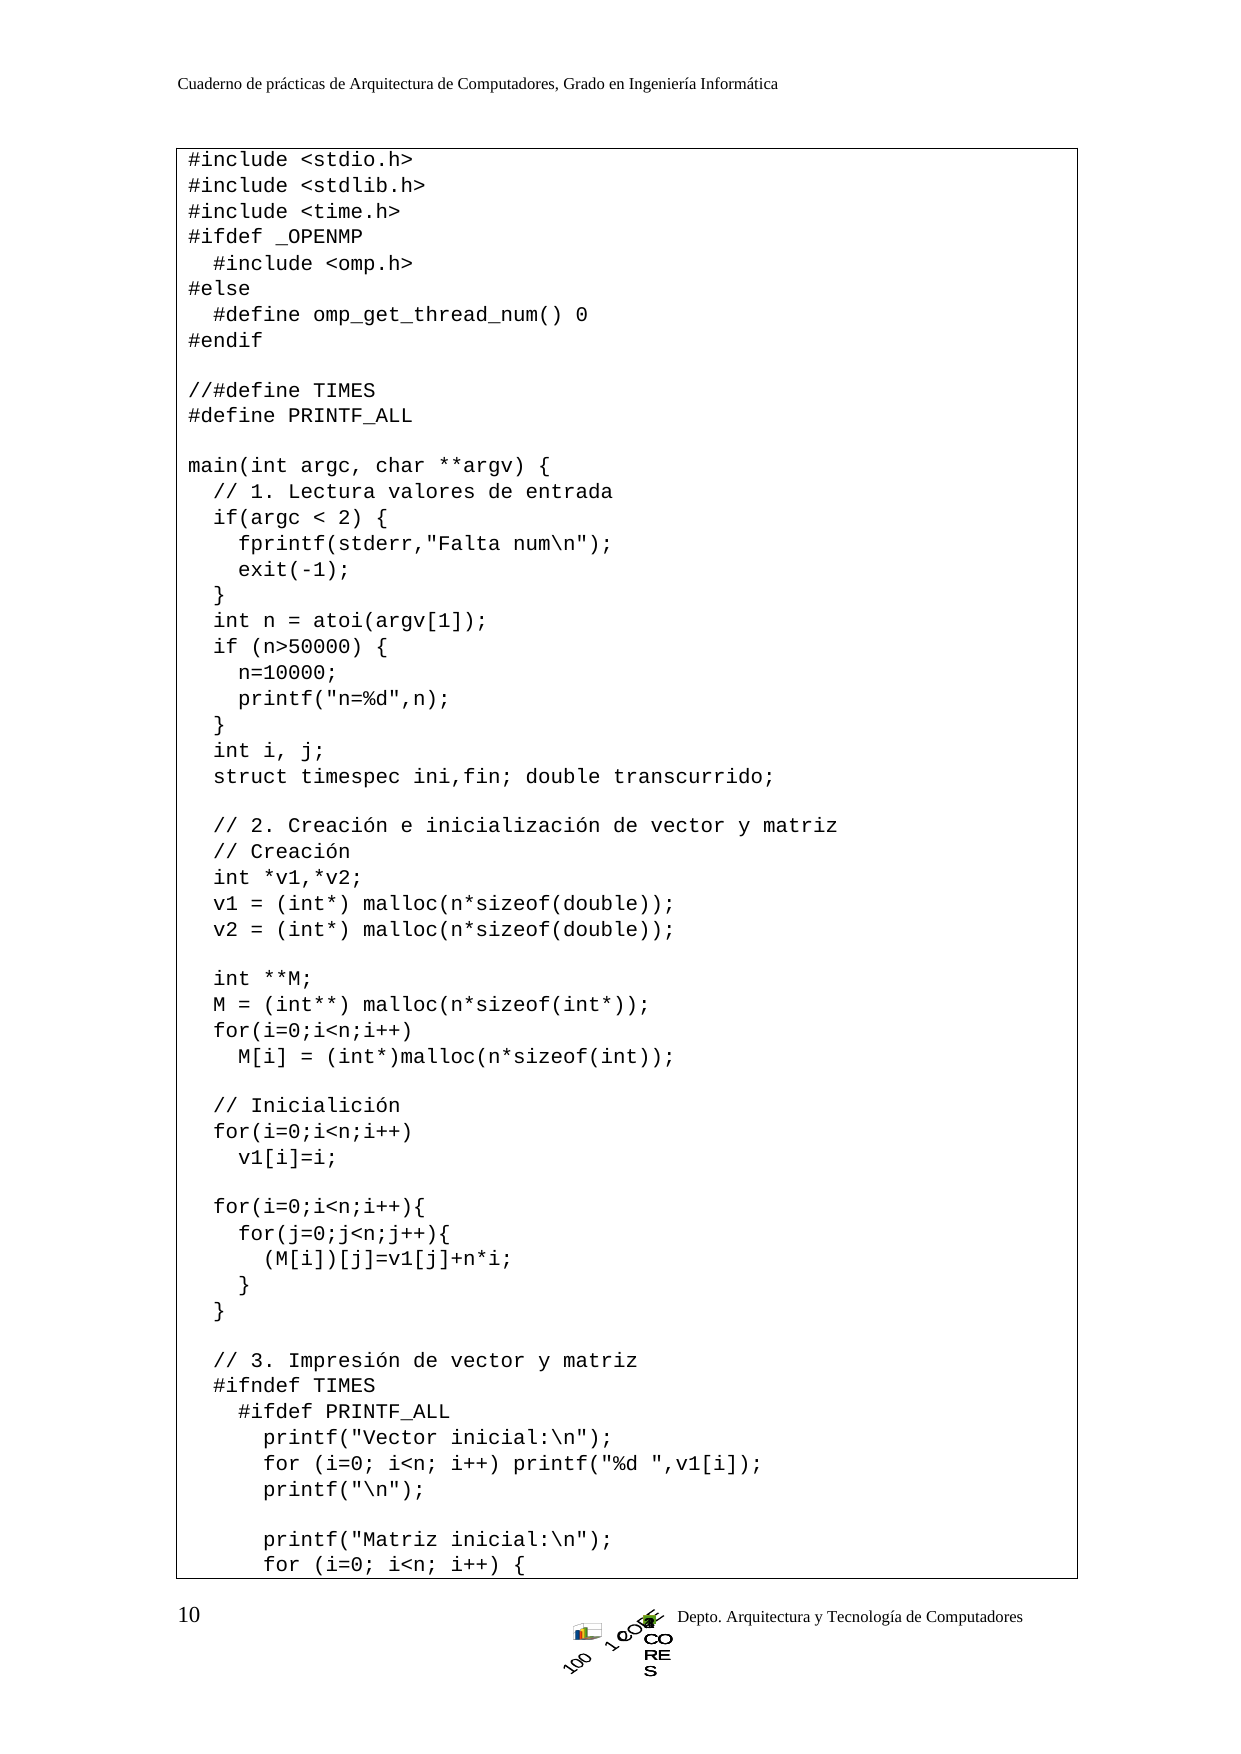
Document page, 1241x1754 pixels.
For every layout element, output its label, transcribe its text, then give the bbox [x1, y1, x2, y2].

table_header #include <stdio.h> #include <stdlib.h> #include <time.h> #ifdef _OPENMP #include <omp.h> #else #define omp_get_thread_num() 0 #endif //#define TIMES #define PRINTF_ALL main(int argc, char **argv) { // 1. Lectura valores de entrada if(argc < 2) { fprintf(stderr,"Falta num\n"); exit(-1); } int n = atoi(argv[1]); if (n>50000) { n=10000; printf("n=%d",n); } int i, j; struct timespec ini,fin; double transcurrido; // 2. Creación e inicialización de vector y matriz // Creación int *v1,*v2; v1 = (int*) malloc(n*sizeof(double)); v2 = (int*) malloc(n*sizeof(double)); int **M; M = (int**) malloc(n*sizeof(int*)); for(i=0;i<n;i++) M[i] = (int*)malloc(n*sizeof(int)); // Inicialición for(i=0;i<n;i++) v1[i]=i; for(i=0;i<n;i++){ for(j=0;j<n;j++){ (M[i])[j]=v1[j]+n*i; } } // 3. Impresión de vector y matriz #ifndef TIMES #ifdef PRINTF_ALL printf("Vector inicial:\n"); for (i=0; i<n; i++) printf("%d ",v1[i]); printf("\n"); printf("Matriz inicial:\n"); for (i=0; i<n; i++) { [177, 149, 1077, 1578]
